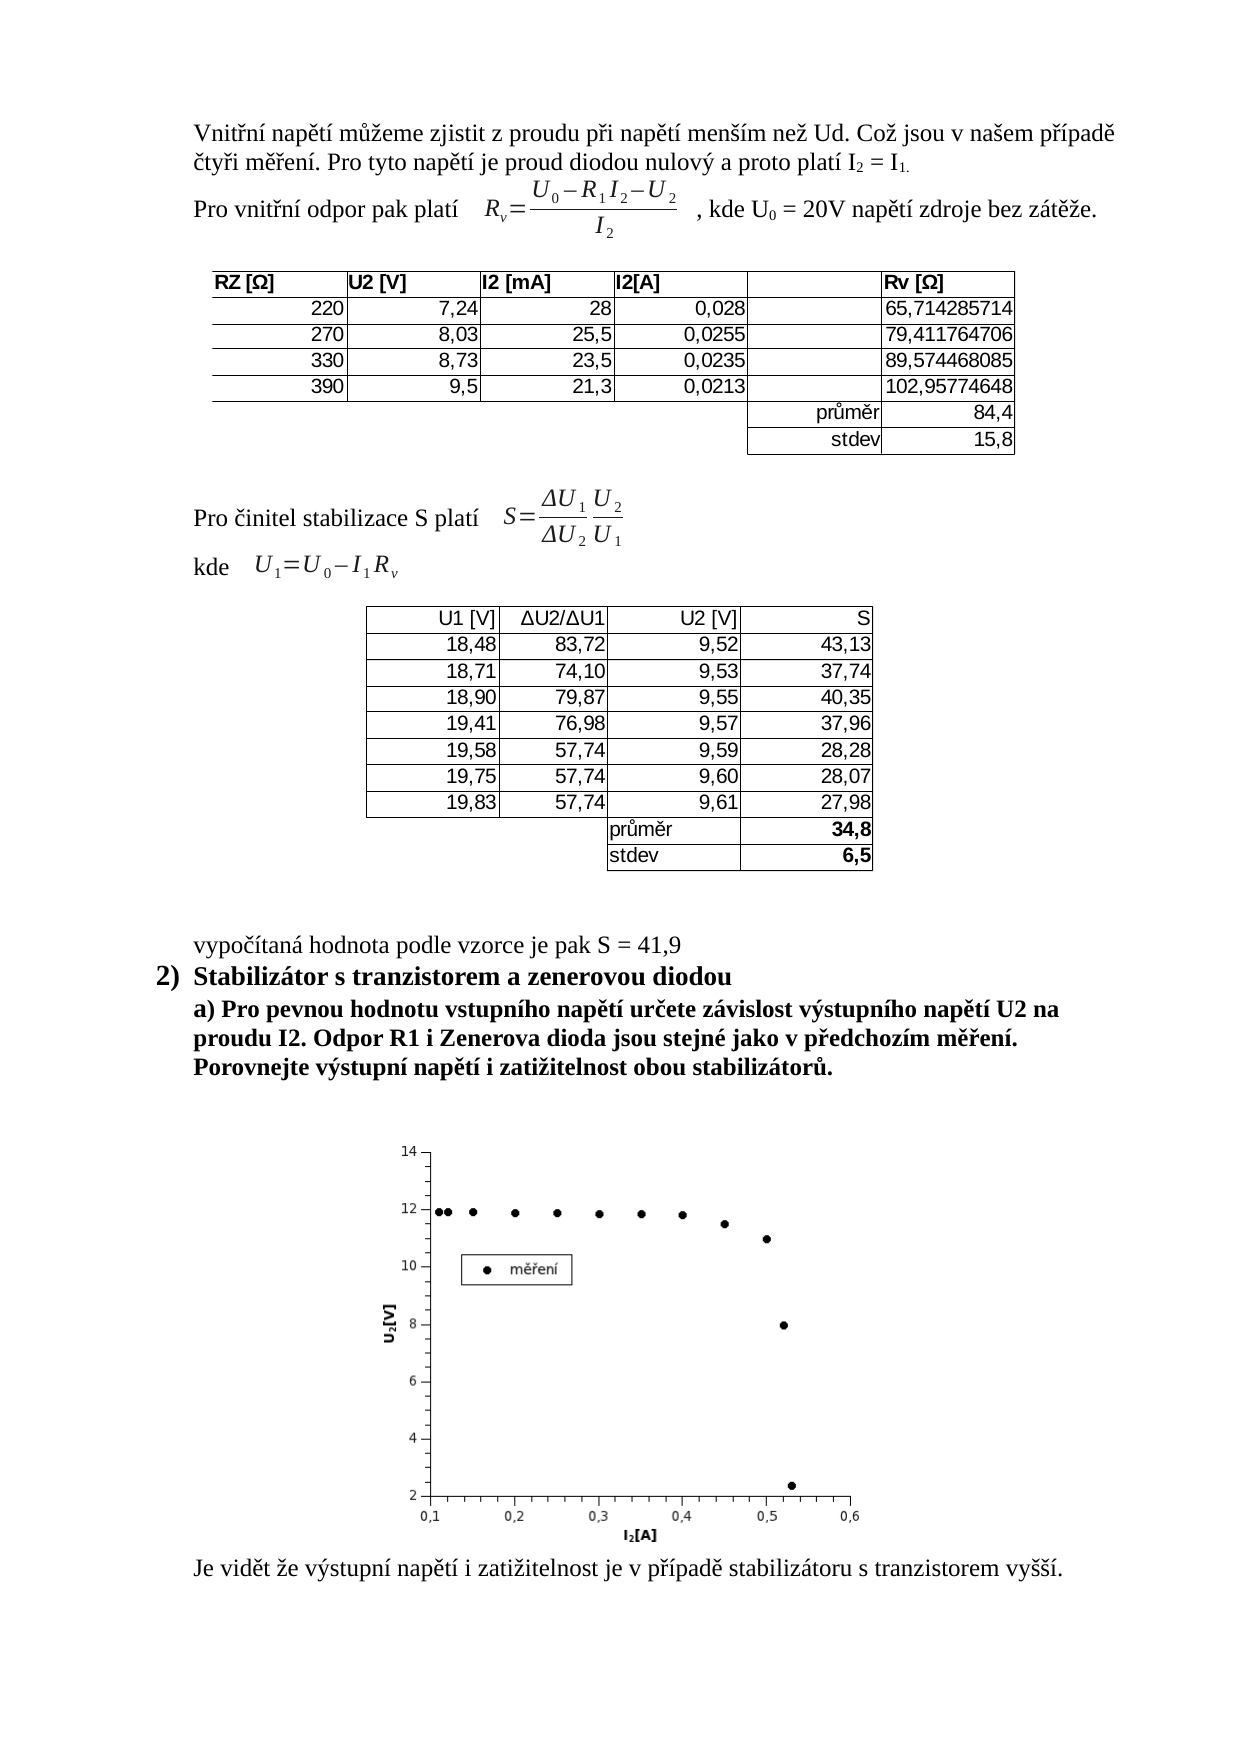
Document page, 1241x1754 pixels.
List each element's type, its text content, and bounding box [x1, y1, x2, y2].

list Pro vnitřní odpor pak platí , kde U0 = 20V napětí zdroje bez zátěže. [156, 176, 1122, 271]
list Pro činitel stabilizace S platí kde [156, 271, 1122, 930]
picture [376, 1140, 864, 1554]
list Stabilizátor s tranzistorem a zenerovou diodou a) Pro pevnou hodnotu vstupního napětí určete závislost výstupního napětí U2 na proudu I2. Odpor R1 i Zenerova dioda jsou stejné jako v předchozím měření. Porovnejte výstupní napětí i zatižitelnost obou stabilizátorů. [156, 958, 1122, 1141]
list Vnitřní napětí můžeme zjistit z proudu při napětí menším než Ud. Což jsou v našem případě čtyři měření. Pro tyto napětí je proud diodou nulový a proto platí I2 = I1. [156, 118, 1122, 176]
list Je vidět že výstupní napětí i zatižitelnost je v případě stabilizátoru s tranzistorem vyšší. [156, 1141, 1122, 1611]
list vypočítaná hodnota podle vzorce je pak S = 41,9 [156, 930, 1122, 958]
